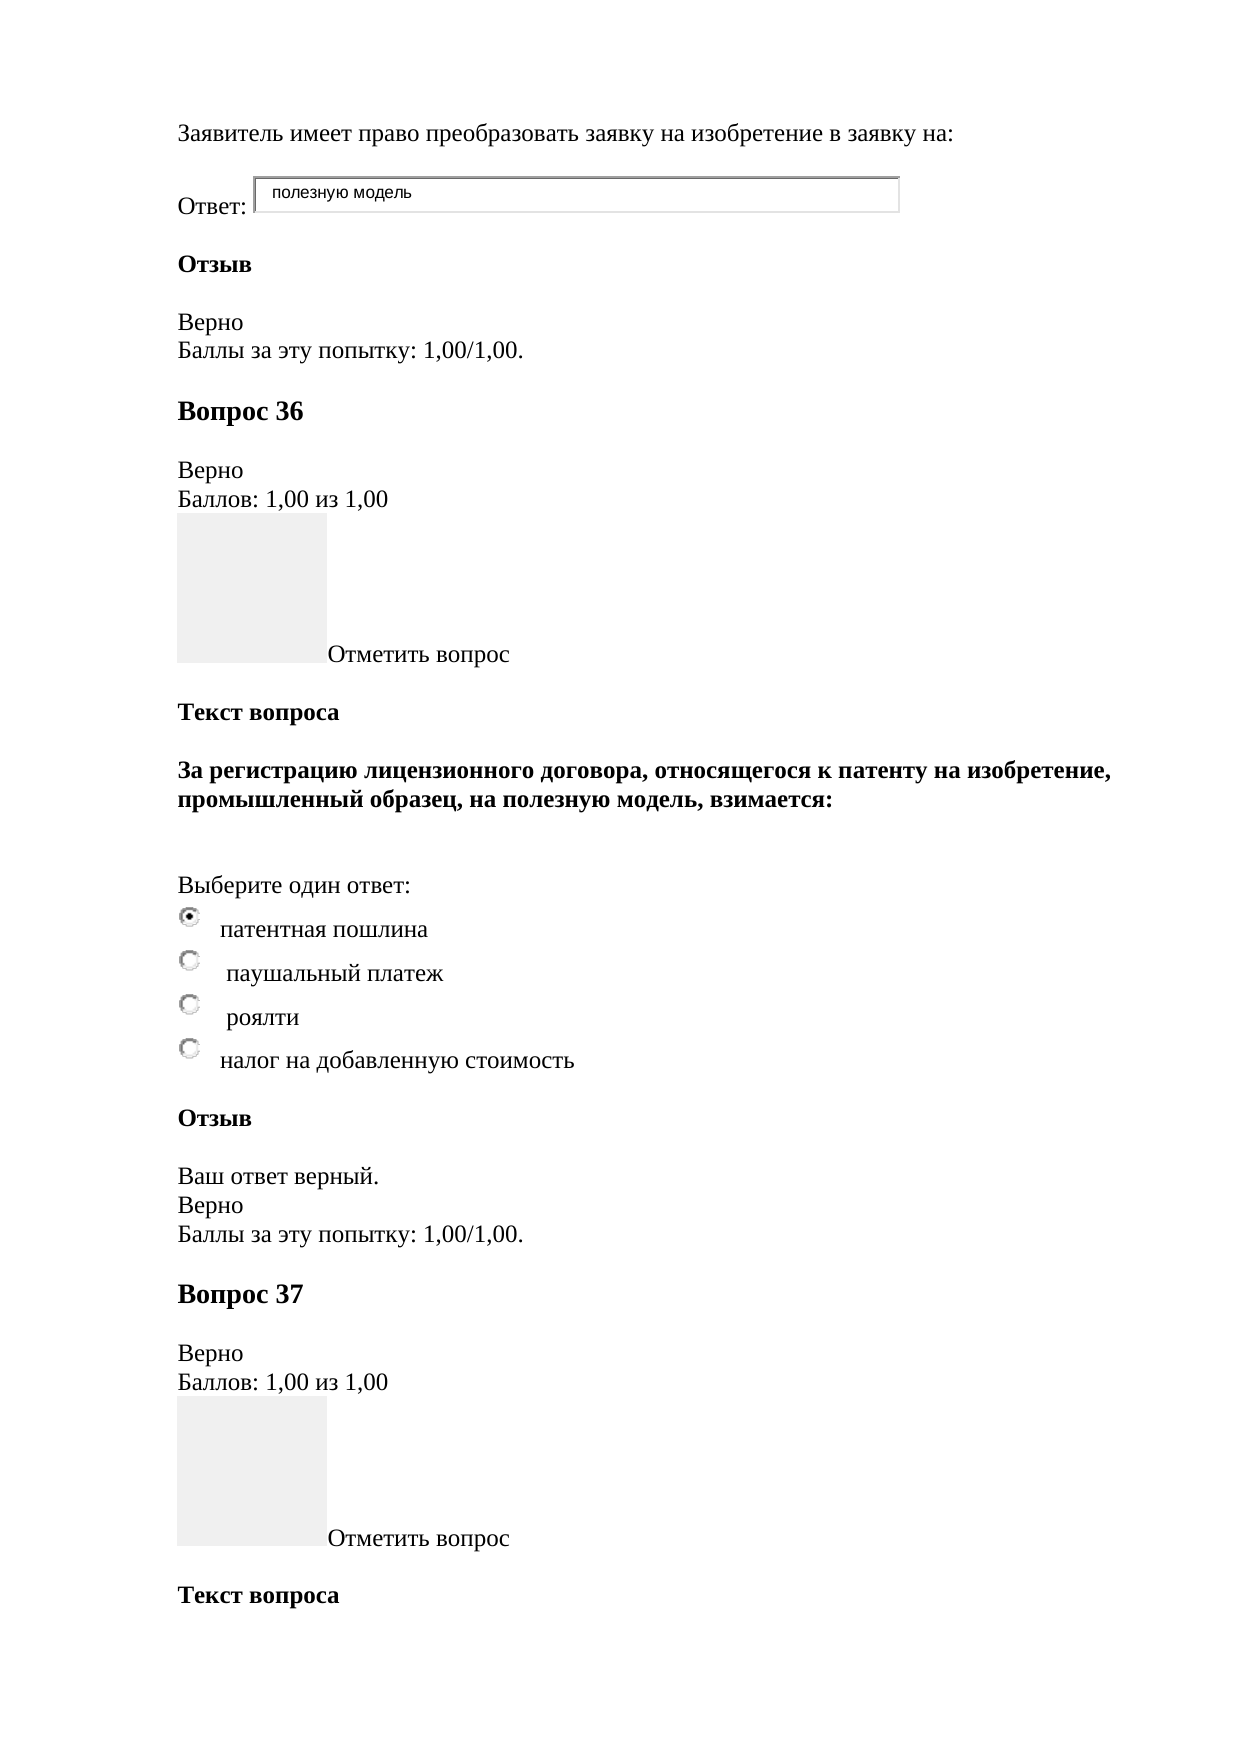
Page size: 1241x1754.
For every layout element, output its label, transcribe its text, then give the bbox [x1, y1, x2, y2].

text Верно [177, 1190, 1152, 1219]
text Отметить вопрос [177, 1396, 1152, 1551]
subtitle Вопрос 37 [177, 1277, 1152, 1309]
text Выберите один ответ: [177, 871, 1152, 899]
text Верно [177, 455, 1152, 484]
text Верно [177, 307, 1152, 336]
text Ваш ответ верный. [177, 1161, 1152, 1190]
subtitle Вопрос 36 [177, 393, 1152, 426]
text патентная пошлина [177, 899, 1152, 943]
text Баллы за эту попытку: 1,00/1,00. [177, 336, 1152, 364]
subtitle Отзыв [177, 249, 1152, 278]
text Ответ: [177, 176, 1152, 220]
subtitle Текст вопроса [177, 1581, 1152, 1609]
text паушальный платеж [177, 943, 1152, 987]
text Отметить вопрос [177, 513, 1152, 668]
subtitle Текст вопроса [177, 697, 1152, 726]
text Баллов: 1,00 из 1,00 [177, 484, 1152, 513]
text Баллов: 1,00 из 1,00 [177, 1367, 1152, 1396]
text За регистрацию лицензионного договора, относящегося к патенту на изобретение, промышленный образец, на полезную модель, взимается: [177, 755, 1152, 813]
text налог на добавленную стоимость [177, 1031, 1152, 1074]
text Баллы за эту попытку: 1,00/1,00. [177, 1219, 1152, 1248]
text роялти [177, 987, 1152, 1031]
subtitle Отзыв [177, 1103, 1152, 1132]
text Заявитель имеет право преобразовать заявку на изобретение в заявку на: [177, 118, 1152, 147]
text Верно [177, 1338, 1152, 1367]
